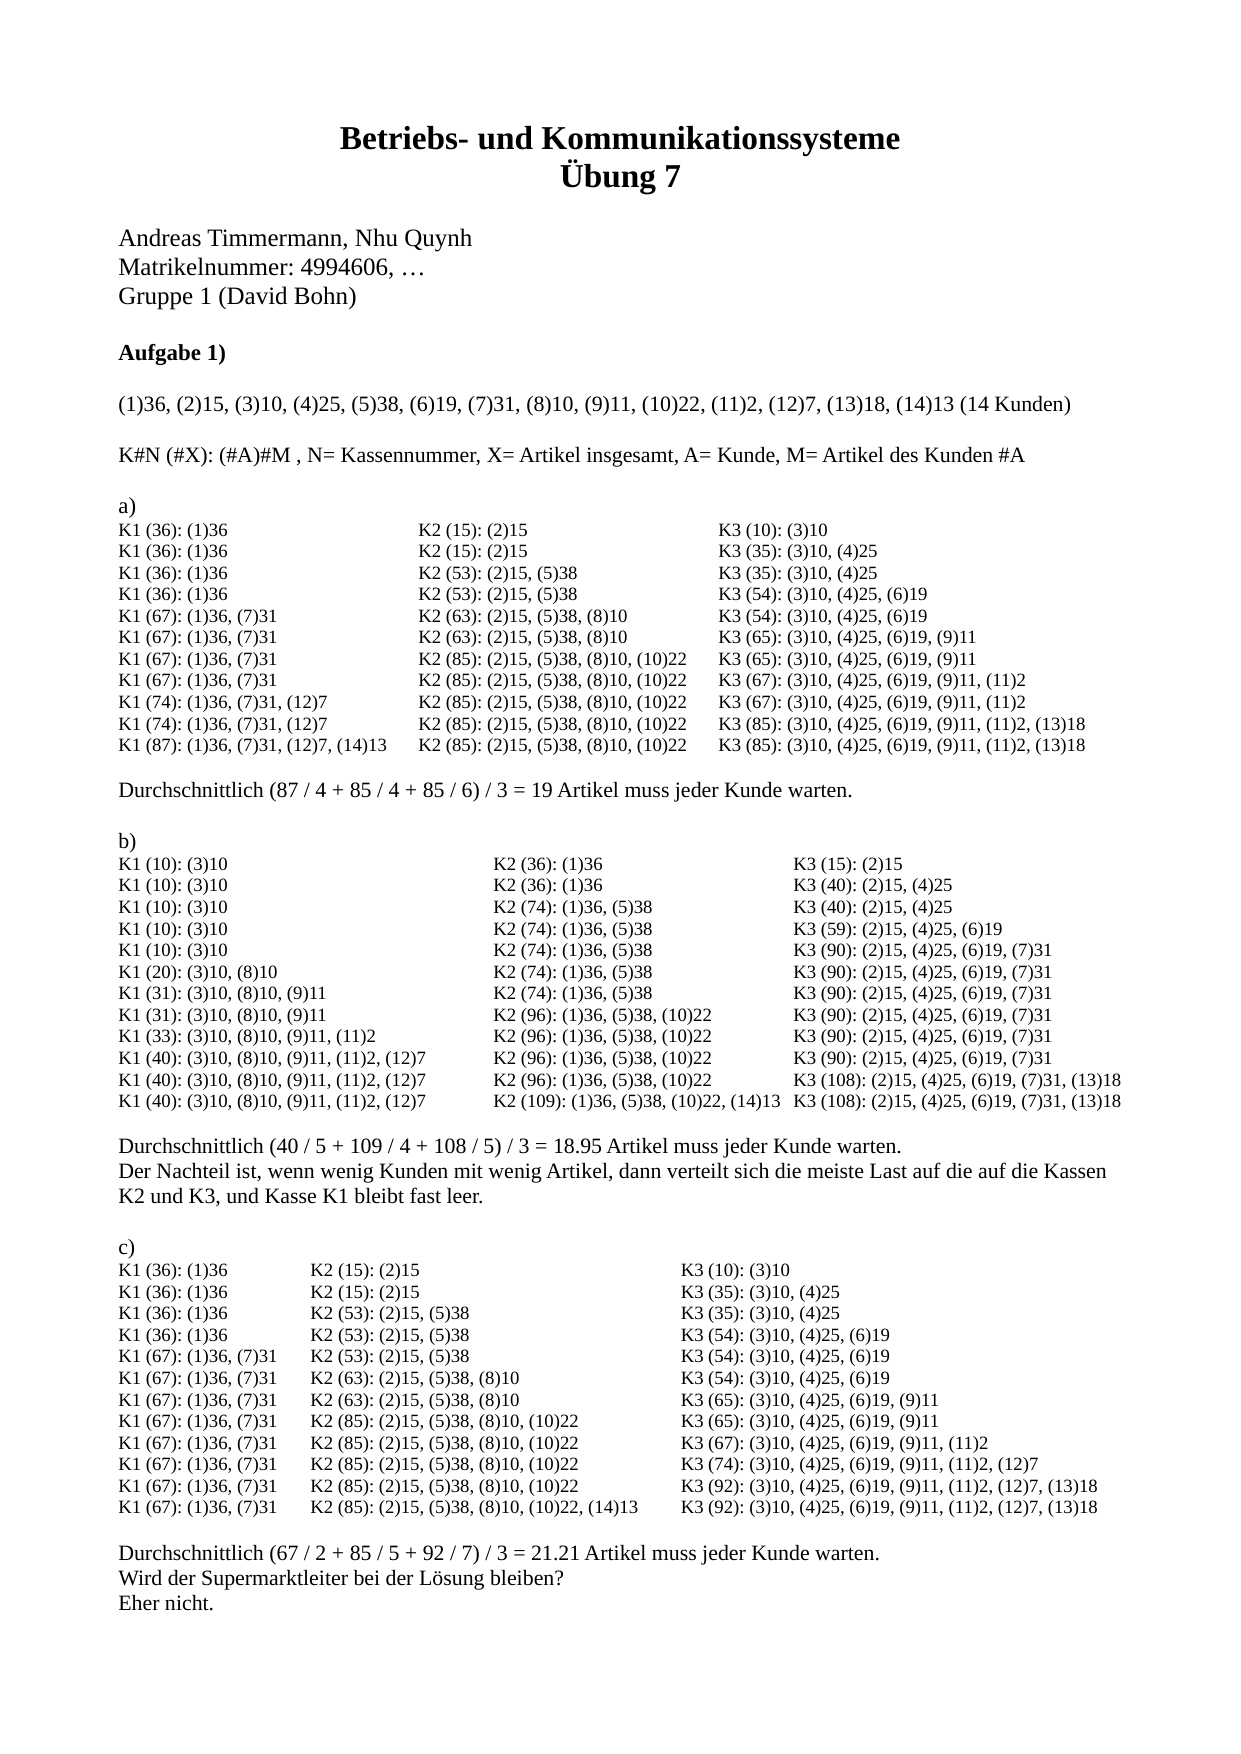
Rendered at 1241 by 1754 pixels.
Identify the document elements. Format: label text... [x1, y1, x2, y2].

text Durchschnittlich (40 / 5 + 109 / 4 + 108 / 5) / 3 = 18.95 Artikel muss jeder Kunde warten. [118, 1133, 1122, 1158]
text K1 (10): (3)10 K2 (74): (1)36, (5)38 K3 (40): (2)15, (4)25 [118, 896, 1122, 917]
text K1 (31): (3)10, (8)10, (9)11 K2 (74): (1)36, (5)38 K3 (90): (2)15, (4)25, (6)19, (7)31 [118, 982, 1122, 1004]
text Der Nachteil ist, wenn wenig Kunden mit wenig Artikel, dann verteilt sich die meiste Last auf die auf die Kassen K2 und K3, und Kasse K1 bleibt fast leer. [118, 1158, 1122, 1209]
text K1 (67): (1)36, (7)31 K2 (85): (2)15, (5)38, (8)10, (10)22 K3 (74): (3)10, (4)25, (6)19, (9)11, (11)2, (12)7 [118, 1453, 1122, 1475]
text K1 (33): (3)10, (8)10, (9)11, (11)2 K2 (96): (1)36, (5)38, (10)22 K3 (90): (2)15, (4)25, (6)19, (7)31 [118, 1025, 1122, 1047]
text Betriebs- und Kommunikationssysteme [118, 118, 1122, 156]
text K1 (10): (3)10 K2 (74): (1)36, (5)38 K3 (90): (2)15, (4)25, (6)19, (7)31 [118, 939, 1122, 961]
text Durchschnittlich (67 / 2 + 85 / 5 + 92 / 7) / 3 = 21.21 Artikel muss jeder Kunde warten. [118, 1539, 1122, 1565]
text K1 (40): (3)10, (8)10, (9)11, (11)2, (12)7 K2 (96): (1)36, (5)38, (10)22 K3 (108): (2)15, (4)25, (6)19, (7)31, (13)18 [118, 1068, 1122, 1090]
text K1 (36): (1)36 K2 (15): (2)15 K3 (35): (3)10, (4)25 [118, 540, 1122, 562]
text K1 (67): (1)36, (7)31 K2 (85): (2)15, (5)38, (8)10, (10)22 K3 (67): (3)10, (4)25, (6)19, (9)11, (11)2 [118, 669, 1122, 691]
text K1 (67): (1)36, (7)31 K2 (63): (2)15, (5)38, (8)10 K3 (54): (3)10, (4)25, (6)19 [118, 605, 1122, 626]
text a) [118, 492, 1122, 518]
text Andreas Timmermann, Nhu Quynh [118, 223, 1122, 252]
text K1 (67): (1)36, (7)31 K2 (63): (2)15, (5)38, (8)10 K3 (65): (3)10, (4)25, (6)19, (9)11 [118, 1388, 1122, 1410]
text K1 (87): (1)36, (7)31, (12)7, (14)13 K2 (85): (2)15, (5)38, (8)10, (10)22 K3 (85): (3)10, (4)25, (6)19, (9)11, (11)2, (13)18 [118, 734, 1122, 756]
text K1 (67): (1)36, (7)31 K2 (85): (2)15, (5)38, (8)10, (10)22 K3 (92): (3)10, (4)25, (6)19, (9)11, (11)2, (12)7, (13)18 [118, 1475, 1122, 1496]
text K1 (67): (1)36, (7)31 K2 (85): (2)15, (5)38, (8)10, (10)22, (14)13 K3 (92): (3)10, (4)25, (6)19, (9)11, (11)2, (12)7, (13)18 [118, 1496, 1122, 1518]
text Durchschnittlich (87 / 4 + 85 / 4 + 85 / 6) / 3 = 19 Artikel muss jeder Kunde warten. [118, 777, 1122, 802]
text Gruppe 1 (David Bohn) [118, 281, 1122, 310]
text K1 (67): (1)36, (7)31 K2 (85): (2)15, (5)38, (8)10, (10)22 K3 (65): (3)10, (4)25, (6)19, (9)11 [118, 648, 1122, 669]
text Eher nicht. [118, 1590, 1122, 1615]
text K1 (36): (1)36 K2 (53): (2)15, (5)38 K3 (54): (3)10, (4)25, (6)19 [118, 1324, 1122, 1345]
text K1 (67): (1)36, (7)31 K2 (85): (2)15, (5)38, (8)10, (10)22 K3 (65): (3)10, (4)25, (6)19, (9)11 [118, 1410, 1122, 1432]
text K1 (40): (3)10, (8)10, (9)11, (11)2, (12)7 K2 (96): (1)36, (5)38, (10)22 K3 (90): (2)15, (4)25, (6)19, (7)31 [118, 1047, 1122, 1068]
text c) [118, 1234, 1122, 1259]
text K1 (67): (1)36, (7)31 K2 (85): (2)15, (5)38, (8)10, (10)22 K3 (67): (3)10, (4)25, (6)19, (9)11, (11)2 [118, 1432, 1122, 1453]
text K1 (36): (1)36 K2 (15): (2)15 K3 (10): (3)10 [118, 518, 1122, 540]
text Wird der Supermarktleiter bei der Lösung bleiben? [118, 1565, 1122, 1590]
text K1 (40): (3)10, (8)10, (9)11, (11)2, (12)7 K2 (109): (1)36, (5)38, (10)22, (14)13 K3 (108): (2)15, (4)25, (6)19, (7)31, (13)18 [118, 1090, 1122, 1112]
text K1 (67): (1)36, (7)31 K2 (53): (2)15, (5)38 K3 (54): (3)10, (4)25, (6)19 [118, 1345, 1122, 1367]
text Aufgabe 1) [118, 338, 1122, 365]
text K1 (36): (1)36 K2 (15): (2)15 K3 (10): (3)10 [118, 1259, 1122, 1281]
text K1 (36): (1)36 K2 (53): (2)15, (5)38 K3 (54): (3)10, (4)25, (6)19 [118, 583, 1122, 605]
text K1 (31): (3)10, (8)10, (9)11 K2 (96): (1)36, (5)38, (10)22 K3 (90): (2)15, (4)25, (6)19, (7)31 [118, 1004, 1122, 1025]
text K1 (36): (1)36 K2 (53): (2)15, (5)38 K3 (35): (3)10, (4)25 [118, 1302, 1122, 1324]
text Übung 7 [118, 156, 1122, 195]
text K1 (10): (3)10 K2 (36): (1)36 K3 (40): (2)15, (4)25 [118, 874, 1122, 896]
text K#N (#X): (#A)#M , N= Kassennummer, X= Artikel insgesamt, A= Kunde, M= Artikel des Kunden #A [118, 442, 1122, 467]
text (1)36, (2)15, (3)10, (4)25, (5)38, (6)19, (7)31, (8)10, (9)11, (10)22, (11)2, (12)7, (13)18, (14)13 (14 Kunden) [118, 391, 1122, 416]
text K1 (20): (3)10, (8)10 K2 (74): (1)36, (5)38 K3 (90): (2)15, (4)25, (6)19, (7)31 [118, 961, 1122, 982]
text K1 (10): (3)10 K2 (74): (1)36, (5)38 K3 (59): (2)15, (4)25, (6)19 [118, 917, 1122, 939]
text K1 (36): (1)36 K2 (15): (2)15 K3 (35): (3)10, (4)25 [118, 1281, 1122, 1302]
text K1 (36): (1)36 K2 (53): (2)15, (5)38 K3 (35): (3)10, (4)25 [118, 562, 1122, 583]
text K1 (67): (1)36, (7)31 K2 (63): (2)15, (5)38, (8)10 K3 (65): (3)10, (4)25, (6)19, (9)11 [118, 626, 1122, 648]
text b) [118, 828, 1122, 853]
text K1 (67): (1)36, (7)31 K2 (63): (2)15, (5)38, (8)10 K3 (54): (3)10, (4)25, (6)19 [118, 1367, 1122, 1388]
text K1 (10): (3)10 K2 (36): (1)36 K3 (15): (2)15 [118, 853, 1122, 874]
text K1 (74): (1)36, (7)31, (12)7 K2 (85): (2)15, (5)38, (8)10, (10)22 K3 (67): (3)10, (4)25, (6)19, (9)11, (11)2 [118, 691, 1122, 712]
text K1 (74): (1)36, (7)31, (12)7 K2 (85): (2)15, (5)38, (8)10, (10)22 K3 (85): (3)10, (4)25, (6)19, (9)11, (11)2, (13)18 [118, 712, 1122, 734]
text Matrikelnummer: 4994606, … [118, 252, 1122, 281]
